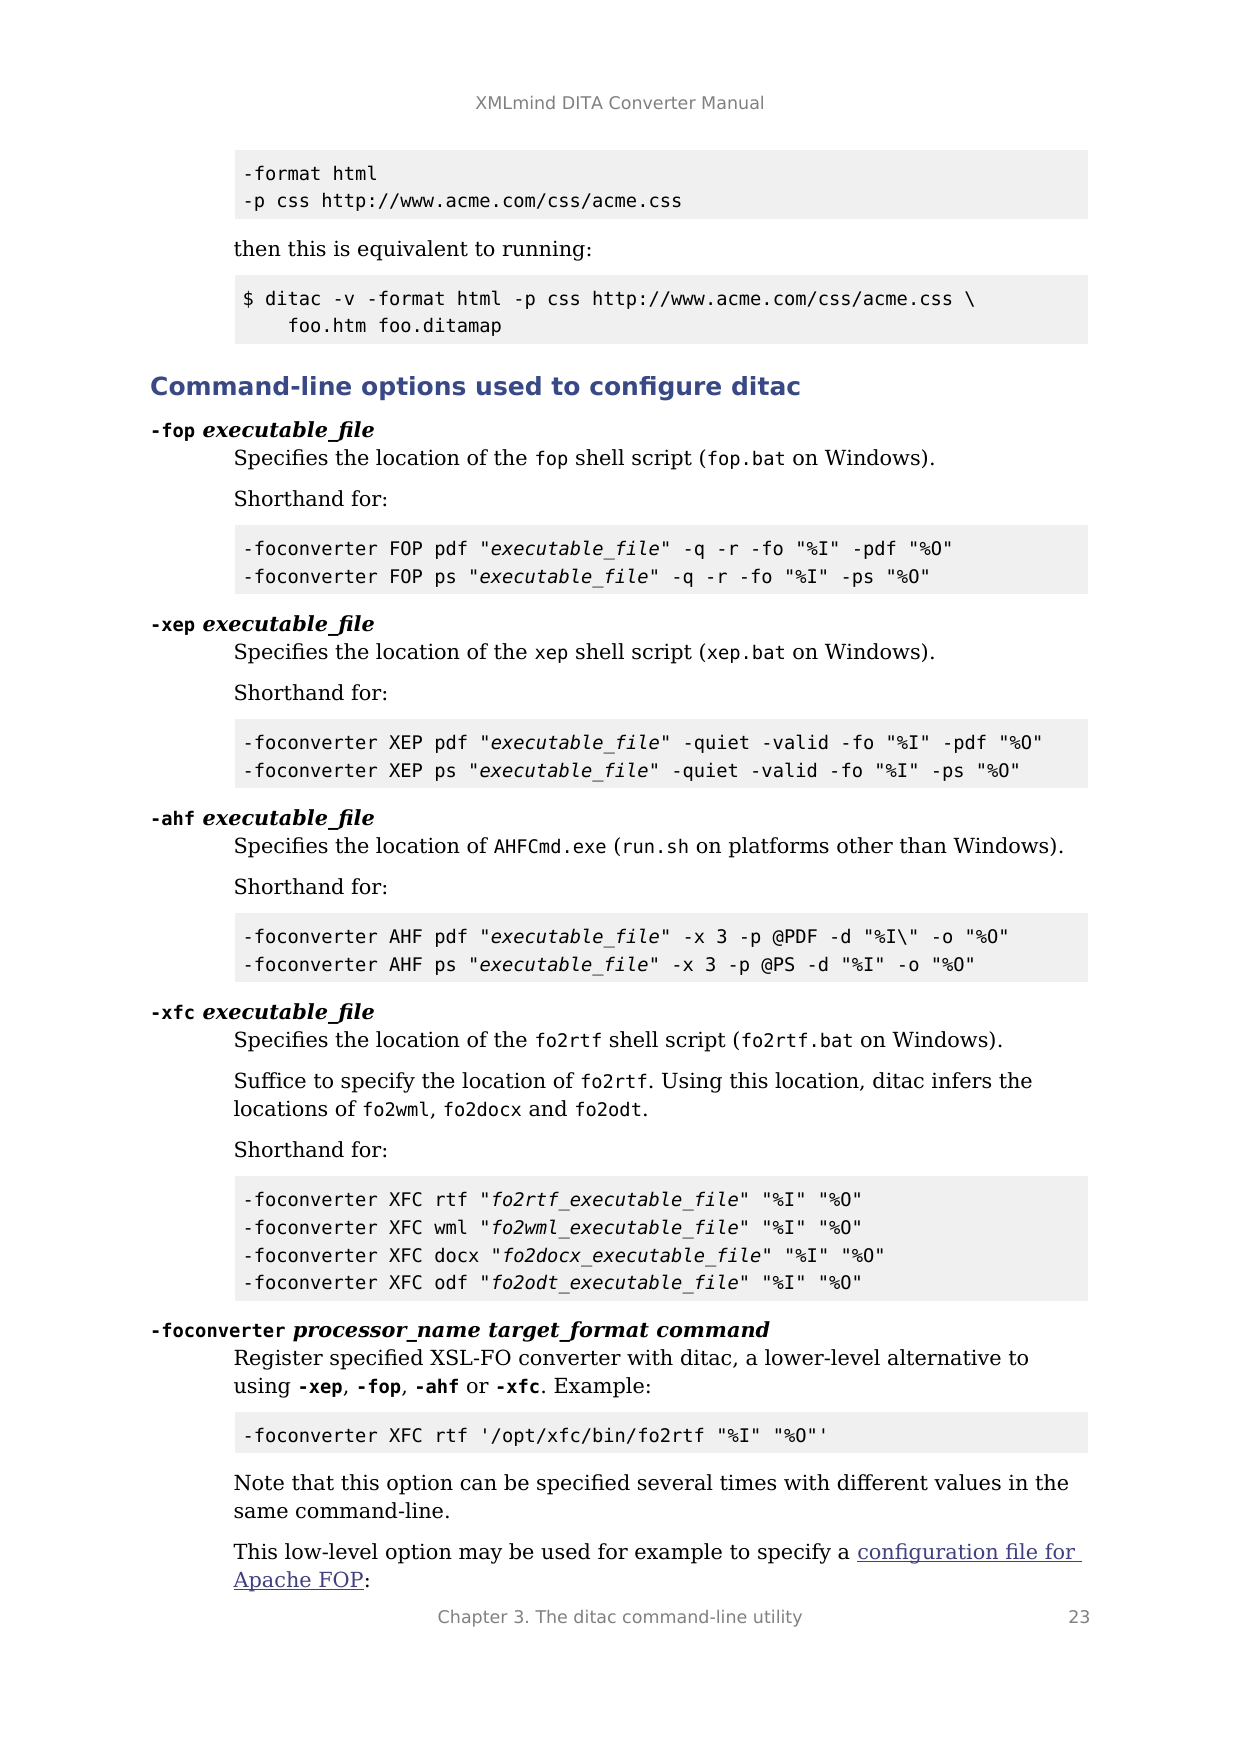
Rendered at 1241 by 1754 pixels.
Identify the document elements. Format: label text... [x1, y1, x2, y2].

text Note that this option can be specified several times with different values in the same command-line. [233, 1467, 1090, 1523]
text -foconverter AHF pdf "executable_file" -x 3 -p @PDF -d "%I\" -o "%O" -foconverter AHF ps "executable_file" -x 3 -p @PS -d "%I" -o "%O" [235, 913, 1088, 982]
text Shorthand for: [233, 484, 1090, 511]
text Specifies the location of the fop shell script (fop.bat on Windows). [233, 442, 1090, 470]
text $ ditac -v -format html -p css http://www.acme.com/css/acme.css \ foo.htm foo.ditamap [235, 275, 1088, 344]
text -xep executable_file [150, 608, 1090, 636]
text -foconverter FOP pdf "executable_file" -q -r -fo "%I" -pdf "%O" -foconverter FOP ps "executable_file" -q -r -fo "%I" -ps "%O" [235, 525, 1088, 594]
text -foconverter XFC rtf "fo2rtf_executable_file" "%I" "%O" -foconverter XFC wml "fo2wml_executable_file" "%I" "%O" -foconverter XFC docx "fo2docx_executable_file" "%I" "%O" -foconverter XFC odf "fo2odt_executable_file" "%I" "%O" [235, 1176, 1088, 1301]
text Command-line options used to configure ditac [150, 372, 1090, 401]
text -foconverter XEP pdf "executable_file" -quiet -valid -fo "%I" -pdf "%O" -foconverter XEP ps "executable_file" -quiet -valid -fo "%I" -ps "%O" [235, 719, 1088, 788]
text -foconverter processor_name target_format command [150, 1315, 1090, 1343]
text This low-level option may be used for example to specify a configuration file for Apache FOP: [233, 1537, 1090, 1592]
text -foconverter XFC rtf '/opt/xfc/bin/fo2rtf "%I" "%O"' [235, 1412, 1088, 1453]
text -xfc executable_file [150, 996, 1090, 1024]
text -ahf executable_file [150, 802, 1090, 830]
text Specifies the location of the fo2rtf shell script (fo2rtf.bat on Windows). [233, 1024, 1090, 1052]
text -format html -p css http://www.acme.com/css/acme.css [235, 150, 1088, 219]
text Specifies the location of the xep shell script (xep.bat on Windows). [233, 636, 1090, 664]
text Shorthand for: [233, 678, 1090, 705]
text Shorthand for: [233, 872, 1090, 899]
text Suffice to specify the location of fo2rtf. Using this location, ditac infers the locations of fo2wml, fo2docx and fo2odt. [233, 1066, 1090, 1121]
text Register specified XSL-FO converter with ditac, a lower-level alternative to using -xep, -fop, -ahf or -xfc. Example: [233, 1343, 1090, 1398]
text -fop executable_file [150, 414, 1090, 442]
text Shorthand for: [233, 1135, 1090, 1162]
text Specifies the location of AHFCmd.exe (run.sh on platforms other than Windows). [233, 830, 1090, 858]
text then this is equivalent to running: [233, 233, 1090, 261]
